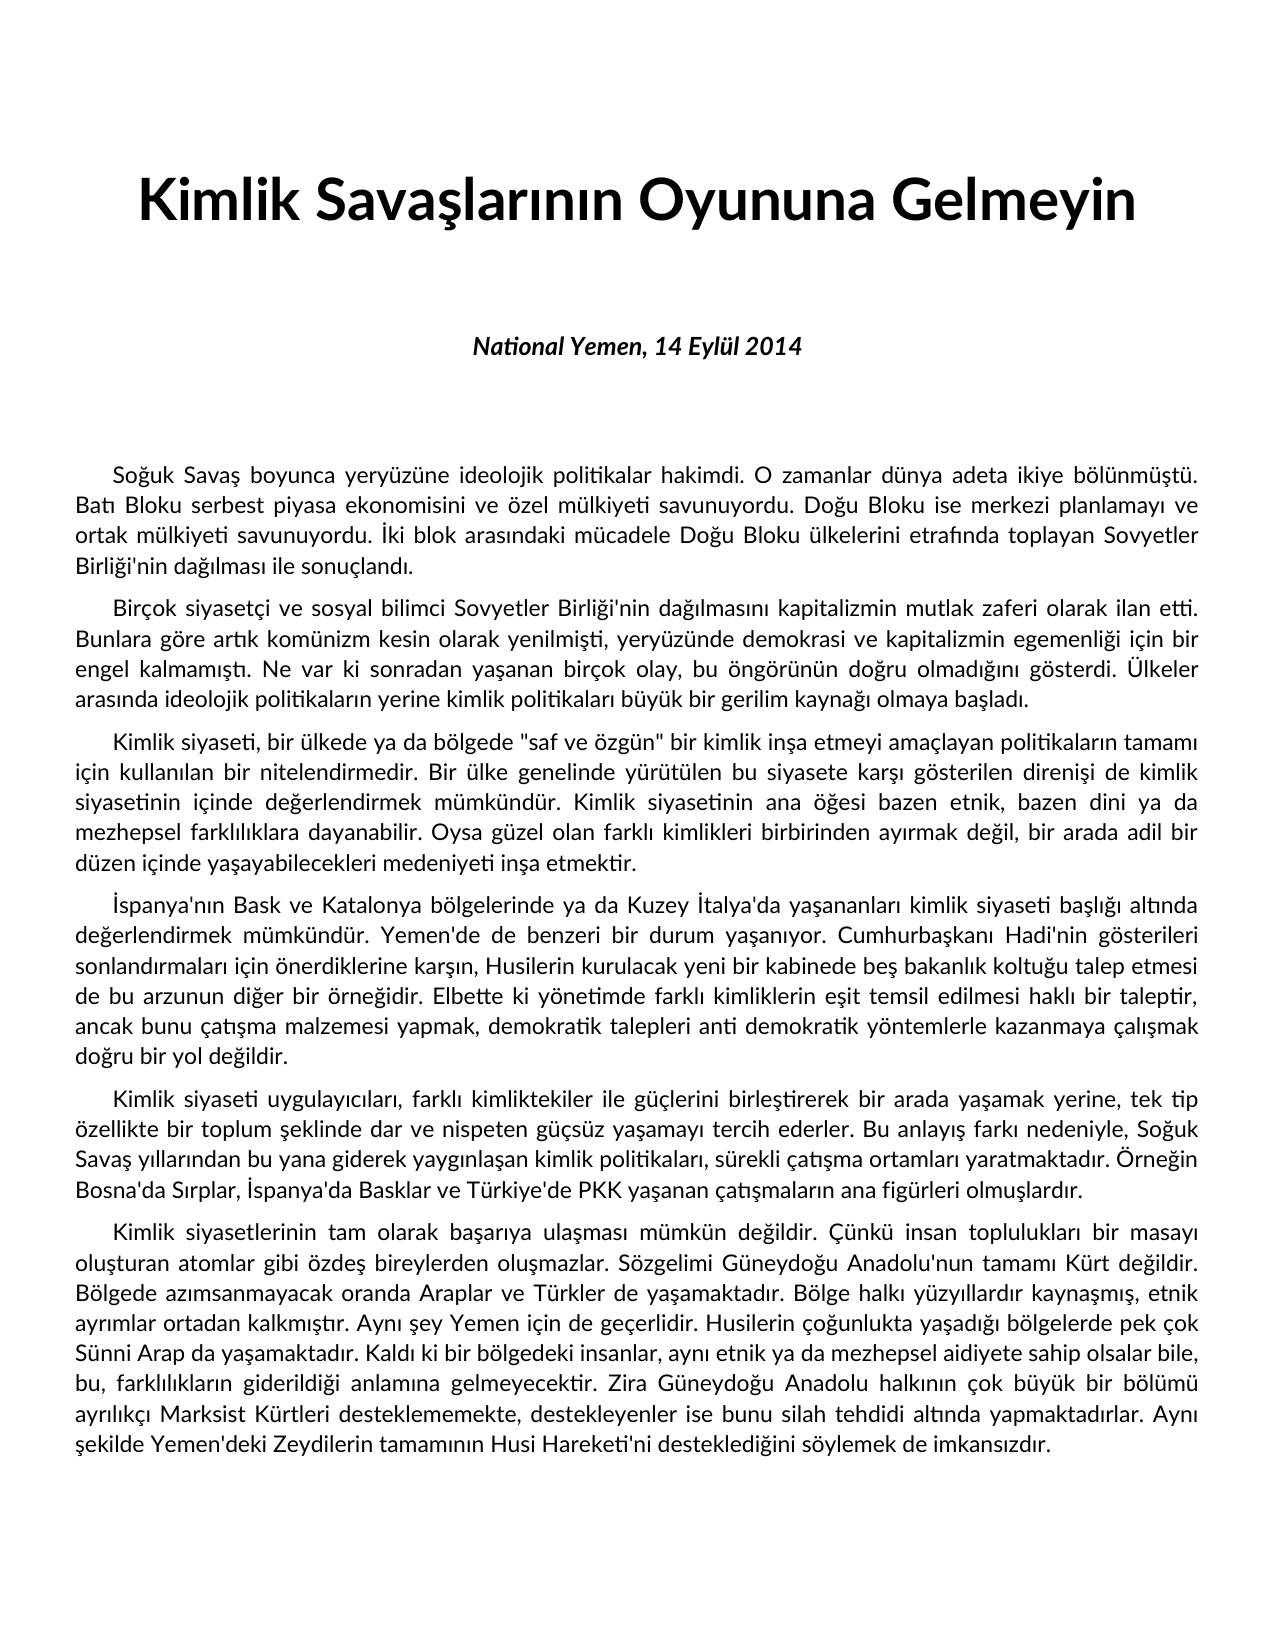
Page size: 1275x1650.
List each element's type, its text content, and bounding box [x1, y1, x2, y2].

text Kimlik siyaseti, bir ülkede ya da bölgede "saf ve özgün" bir kimlik inşa etmeyi amaçlayan politikaların tamamı için kullanılan bir nitelendirmedir. Bir ülke genelinde yürütülen bu siyasete karşı gösterilen direnişi de kimlik siyasetinin içinde değerlendirmek mümkündür. Kimlik siyasetinin ana öğesi bazen etnik, bazen dini ya da mezhepsel farklılıklara dayanabilir. Oysa güzel olan farklı kimlikleri birbirinden ayırmak değil, bir arada adil bir düzen içinde yaşayabilecekleri medeniyeti inşa etmektir. [75, 727, 1200, 876]
text Birçok siyasetçi ve sosyal bilimci Sovyetler Birliği'nin dağılmasını kapitalizmin mutlak zaferi olarak ilan etti. Bunlara göre artık komünizm kesin olarak yenilmişti, yeryüzünde demokrasi ve kapitalizmin egemenliği için bir engel kalmamıştı. Ne var ki sonradan yaşanan birçok olay, bu öngörünün doğru olmadığını gösterdi. Ülkeler arasında ideolojik politikaların yerine kimlik politikaları büyük bir gerilim kaynağı olmaya başladı. [75, 594, 1200, 712]
text Kimlik siyaseti uygulayıcıları, farklı kimliktekiler ile güçlerini birleştirerek bir arada yaşamak yerine, tek tip özellikte bir toplum şeklinde dar ve nispeten güçsüz yaşamayı tercih ederler. Bu anlayış farkı nedeniyle, Soğuk Savaş yıllarından bu yana giderek yaygınlaşan kimlik politikaları, sürekli çatışma ortamları yaratmaktadır. Örneğin Bosna'da Sırplar, İspanya'da Basklar ve Türkiye'de PKK yaşanan çatışmaların ana figürleri olmuşlardır. [75, 1085, 1200, 1203]
text National Yemen, 14 Eylül 2014 [75, 330, 1200, 360]
text Soğuk Savaş boyunca yeryüzüne ideolojik politikalar hakimdi. O zamanlar dünya adeta ikiye bölünmüştü. Batı Bloku serbest piyasa ekonomisini ve özel mülkiyeti savunuyordu. Doğu Bloku ise merkezi planlamayı ve ortak mülkiyeti savunuyordu. İki blok arasındaki mücadele Doğu Bloku ülkelerini etrafında toplayan Sovyetler Birliği'nin dağılması ile sonuçlandı. [75, 461, 1200, 579]
text İspanya'nın Bask ve Katalonya bölgelerinde ya da Kuzey İtalya'da yaşananları kimlik siyaseti başlığı altında değerlendirmek mümkündür. Yemen'de de benzeri bir durum yaşanıyor. Cumhurbaşkanı Hadi'nin gösterileri sonlandırmaları için önerdiklerine karşın, Husilerin kurulacak yeni bir kabinede beş bakanlık koltuğu talep etmesi de bu arzunun diğer bir örneğidir. Elbette ki yönetimde farklı kimliklerin eşit temsil edilmesi haklı bir taleptir, ancak bunu çatışma malzemesi yapmak, demokratik talepleri anti demokratik yöntemlerle kazanmaya çalışmak doğru bir yol değildir. [75, 891, 1200, 1069]
subtitle Kimlik Savaşlarının Oyununa Gelmeyin [75, 162, 1200, 232]
text Kimlik siyasetlerinin tam olarak başarıya ulaşması mümkün değildir. Çünkü insan toplulukları bir masayı oluşturan atomlar gibi özdeş bireylerden oluşmazlar. Sözgelimi Güneydoğu Anadolu'nun tamamı Kürt değildir. Bölgede azımsanmayacak oranda Araplar ve Türkler de yaşamaktadır. Bölge halkı yüzyıllardır kaynaşmış, etnik ayrımlar ortadan kalkmıştır. Aynı şey Yemen için de geçerlidir. Husilerin çoğunlukta yaşadığı bölgelerde pek çok Sünni Arap da yaşamaktadır. Kaldı ki bir bölgedeki insanlar, aynı etnik ya da mezhepsel aidiyete sahip olsalar bile, bu, farklılıkların giderildiği anlamına gelmeyecektir. Zira Güneydoğu Anadolu halkının çok büyük bir bölümü ayrılıkçı Marksist Kürtleri desteklememekte, destekleyenler ise bunu silah tehdidi altında yapmaktadırlar. Aynı şekilde Yemen'deki Zeydilerin tamamının Husi Hareketi'ni desteklediğini söylemek de imkansızdır. [75, 1218, 1200, 1457]
